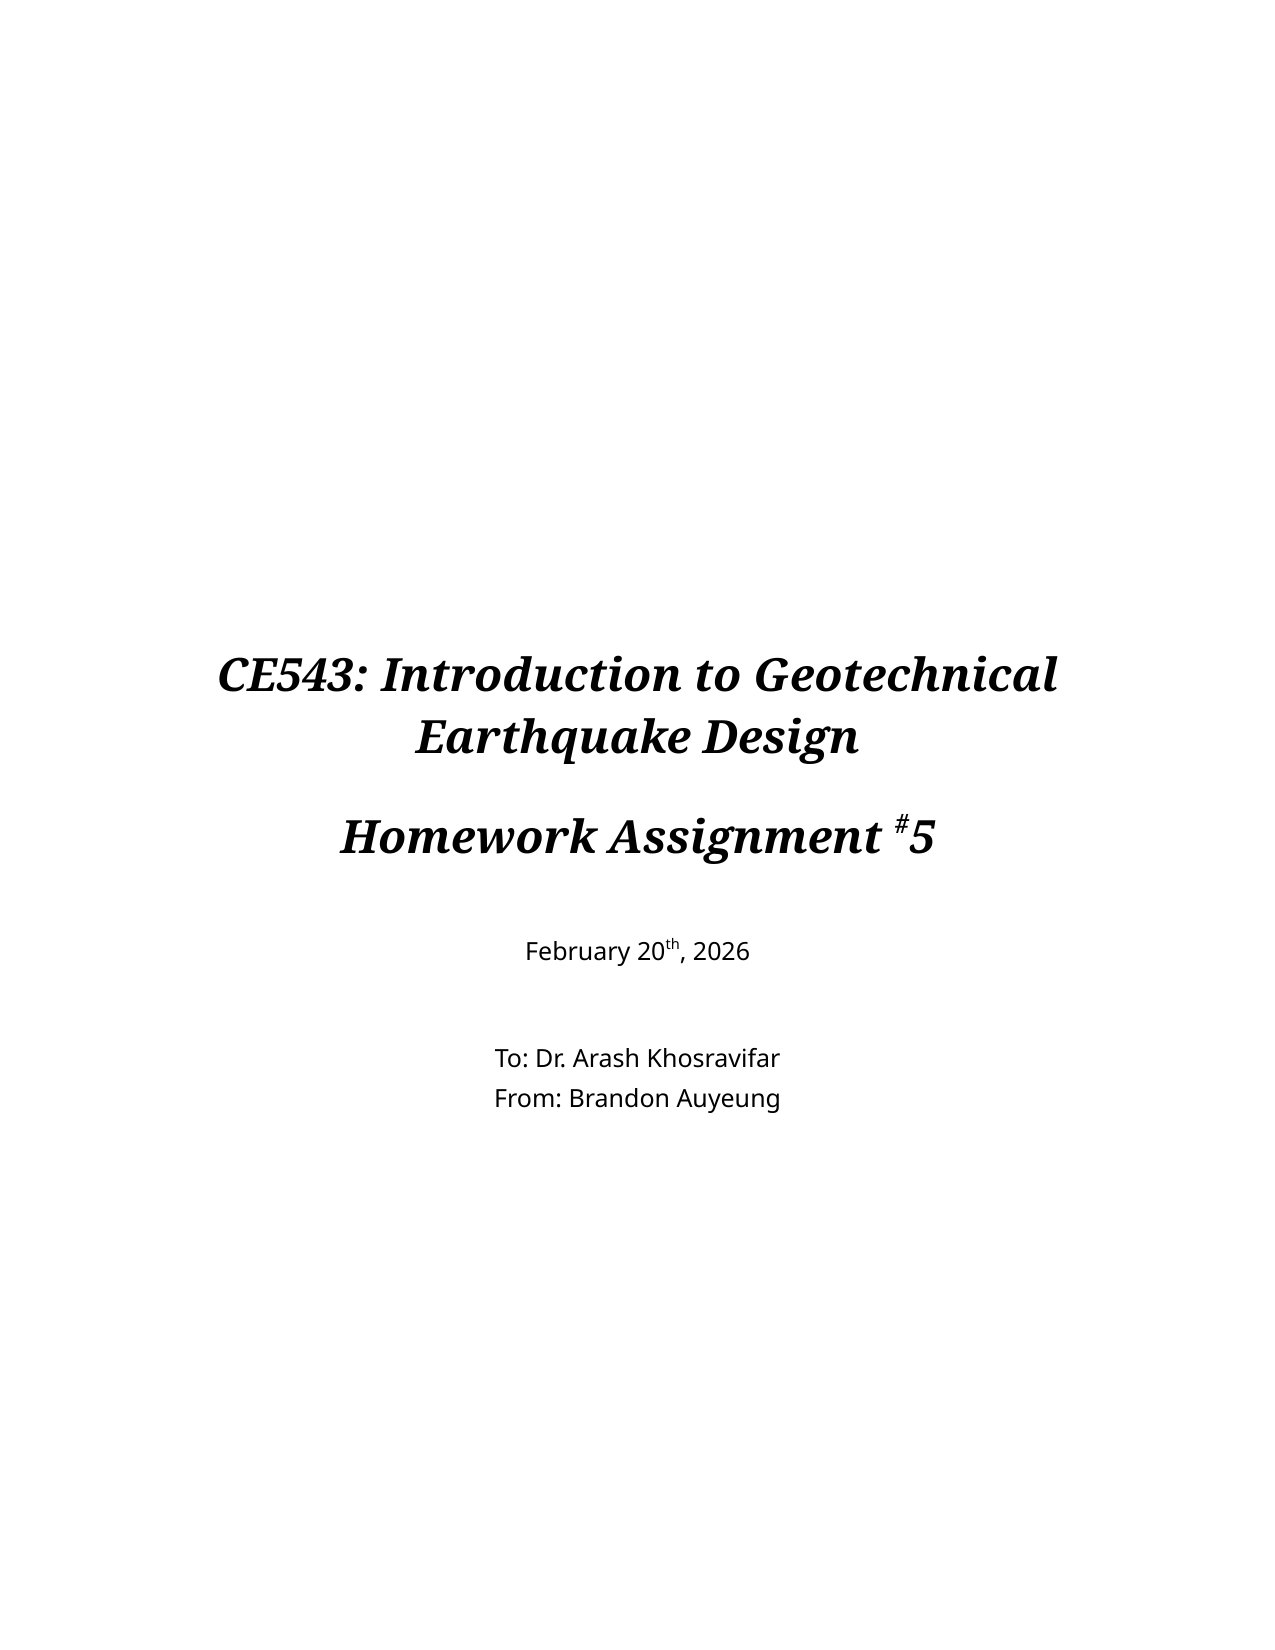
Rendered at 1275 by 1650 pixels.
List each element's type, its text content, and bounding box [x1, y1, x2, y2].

subtitle CE543: Introduction to Geotechnical Earthquake Design [118, 643, 1157, 767]
subtitle Homework Assignment #5 [118, 805, 1157, 867]
text To: Dr. Arash Khosravifar [118, 1041, 1157, 1075]
text From: Brandon Auyeung [118, 1080, 1157, 1114]
text February 20th, 2026 [118, 933, 1157, 968]
